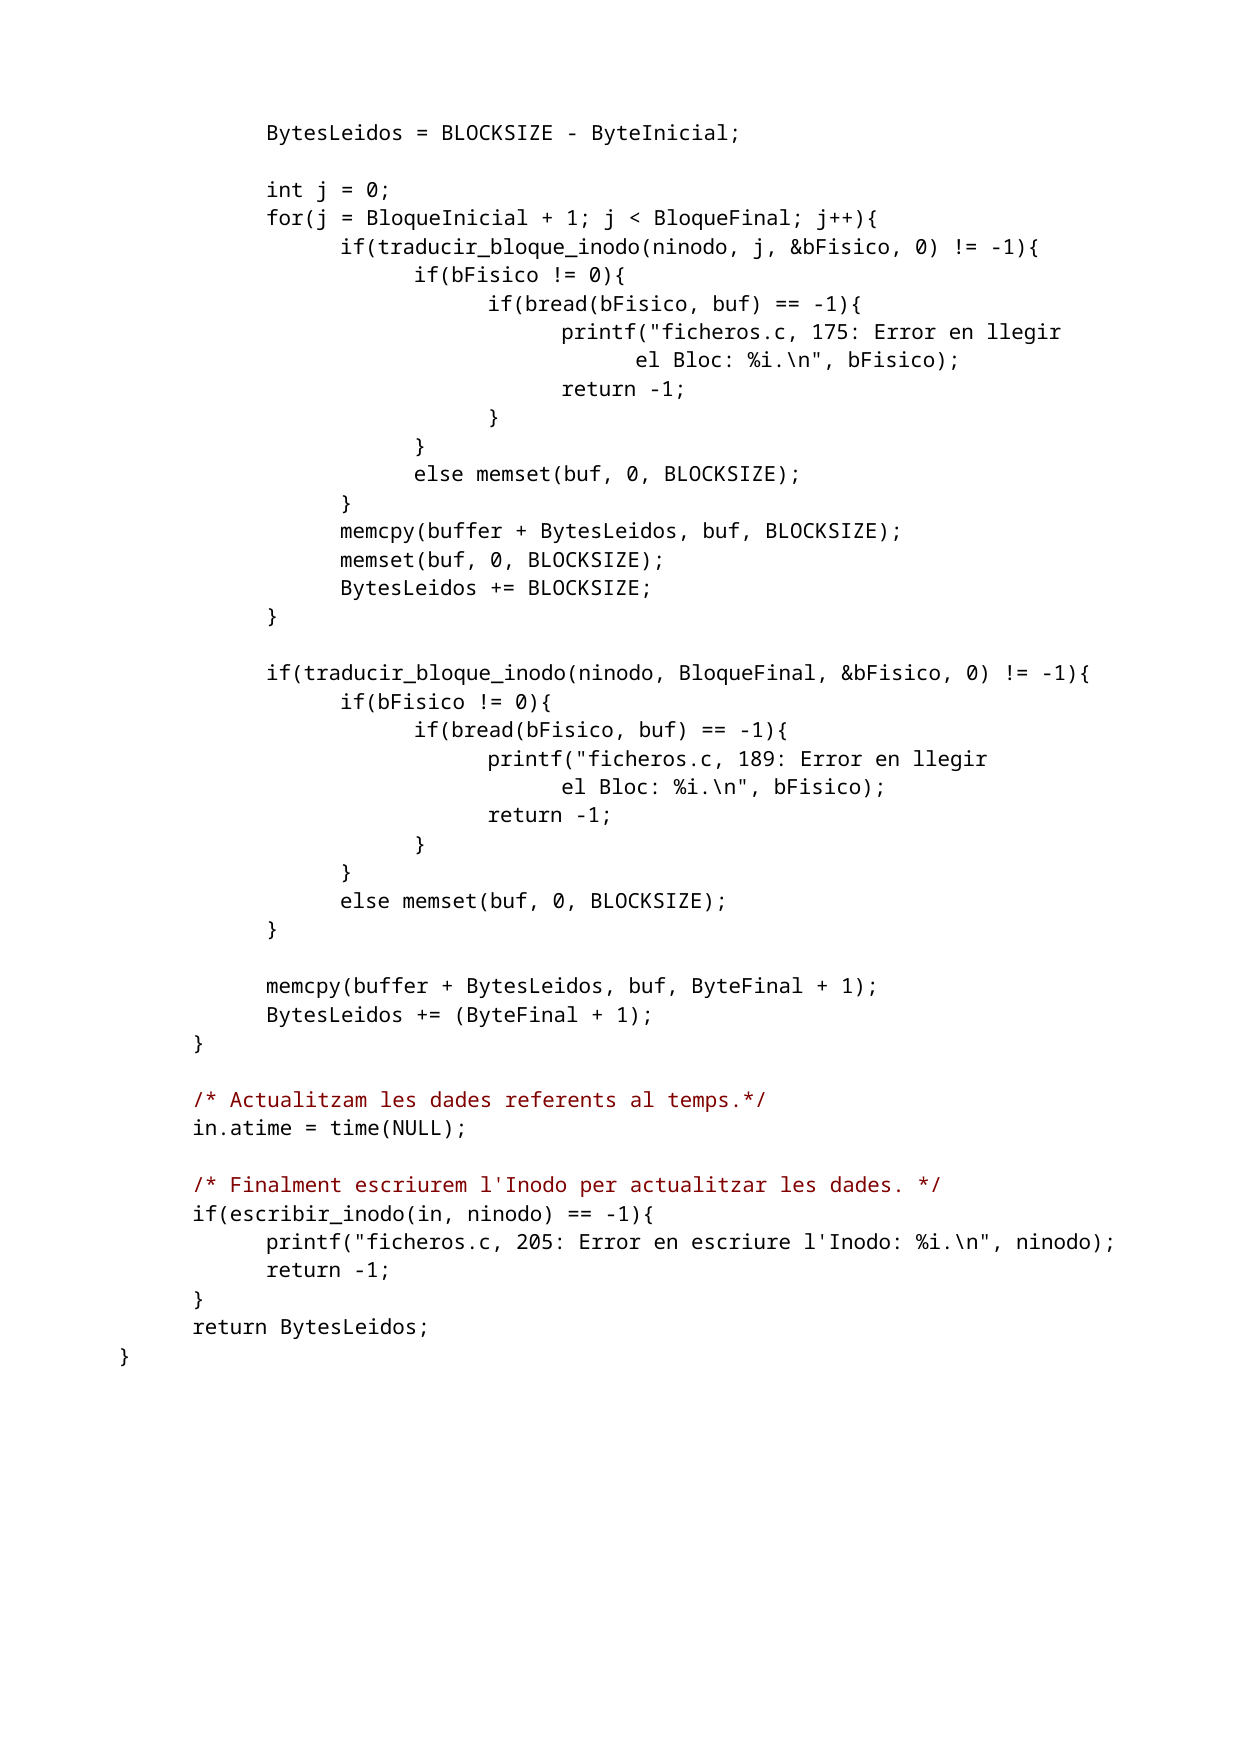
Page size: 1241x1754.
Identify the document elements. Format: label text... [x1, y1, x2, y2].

text printf("ficheros.c, 175: Error en llegir [118, 317, 1122, 346]
text return -1; [118, 801, 1122, 829]
text BytesLeidos += BLOCKSIZE; [118, 573, 1122, 602]
text } [118, 1028, 1122, 1057]
text memcpy(buffer + BytesLeidos, buf, BLOCKSIZE); [118, 516, 1122, 545]
text BytesLeidos += (ByteFinal + 1); [118, 1000, 1122, 1028]
text for(j = BloqueInicial + 1; j < BloqueFinal; j++){ [118, 203, 1122, 232]
text } [118, 829, 1122, 857]
text in.atime = time(NULL); [118, 1113, 1122, 1142]
text el Bloc: %i.\n", bFisico); [118, 772, 1122, 801]
text /* Finalment escriurem l'Inodo per actualitzar les dades. */ [118, 1170, 1122, 1199]
text if(traducir_bloque_inodo(ninodo, BloqueFinal, &bFisico, 0) != -1){ [118, 658, 1122, 687]
text printf("ficheros.c, 189: Error en llegir [118, 744, 1122, 772]
text memset(buf, 0, BLOCKSIZE); [118, 545, 1122, 573]
text else memset(buf, 0, BLOCKSIZE); [118, 886, 1122, 914]
text } [118, 914, 1122, 943]
text if(bFisico != 0){ [118, 260, 1122, 289]
text else memset(buf, 0, BLOCKSIZE); [118, 459, 1122, 488]
text if(traducir_bloque_inodo(ninodo, j, &bFisico, 0) != -1){ [118, 232, 1122, 260]
text } [118, 857, 1122, 886]
text if(bFisico != 0){ [118, 687, 1122, 715]
text } [118, 488, 1122, 516]
text return -1; [118, 374, 1122, 402]
text int j = 0; [118, 175, 1122, 203]
text } [118, 431, 1122, 459]
text memcpy(buffer + BytesLeidos, buf, ByteFinal + 1); [118, 971, 1122, 1000]
text return -1; [118, 1256, 1122, 1284]
text return BytesLeidos; [118, 1312, 1122, 1341]
text if(bread(bFisico, buf) == -1){ [118, 715, 1122, 744]
text el Bloc: %i.\n", bFisico); [118, 346, 1122, 374]
text } [118, 1341, 1122, 1369]
text BytesLeidos = BLOCKSIZE - ByteInicial; [118, 118, 1122, 147]
text printf("ficheros.c, 205: Error en escriure l'Inodo: %i.\n", ninodo); [118, 1227, 1122, 1256]
text } [118, 602, 1122, 630]
text /* Actualitzam les dades referents al temps.*/ [118, 1085, 1122, 1113]
text if(escribir_inodo(in, ninodo) == -1){ [118, 1199, 1122, 1227]
text if(bread(bFisico, buf) == -1){ [118, 289, 1122, 317]
text } [118, 1284, 1122, 1312]
text } [118, 402, 1122, 431]
